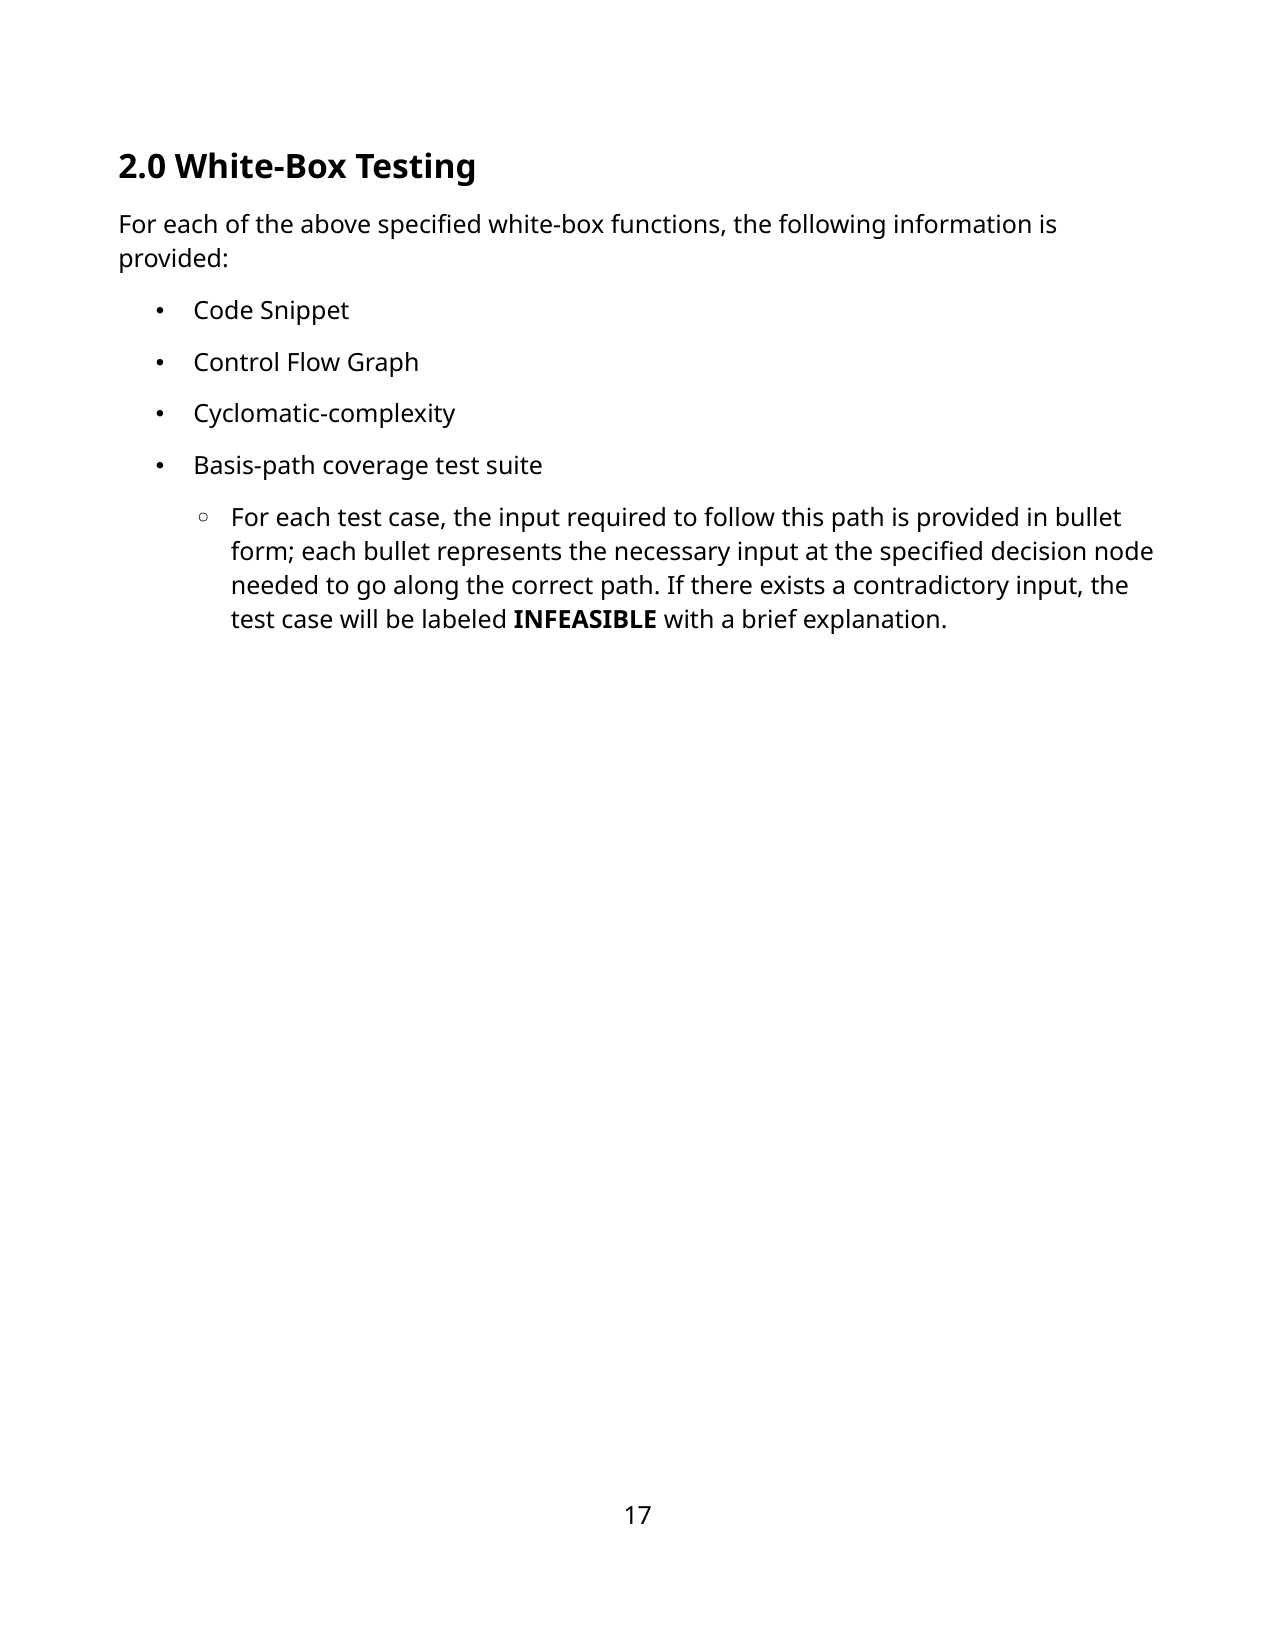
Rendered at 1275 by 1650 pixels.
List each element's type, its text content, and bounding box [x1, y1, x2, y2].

list For each test case, the input required to follow this path is provided in bullet form; each bullet represents the necessary input at the specified decision node needed to go along the correct path. If there exists a contradictory input, the test case will be labeled INFEASIBLE with a brief explanation. [193, 499, 1157, 636]
list Code Snippet [156, 292, 1157, 326]
text For each of the above specified white-box functions, the following information is provided: [118, 207, 1157, 275]
list Control Flow Graph [156, 344, 1157, 378]
subtitle 2.0 White-Box Testing [118, 143, 1157, 189]
list Cyclomatic-complexity [156, 396, 1157, 430]
list Basis-path coverage test suite [156, 448, 1157, 482]
